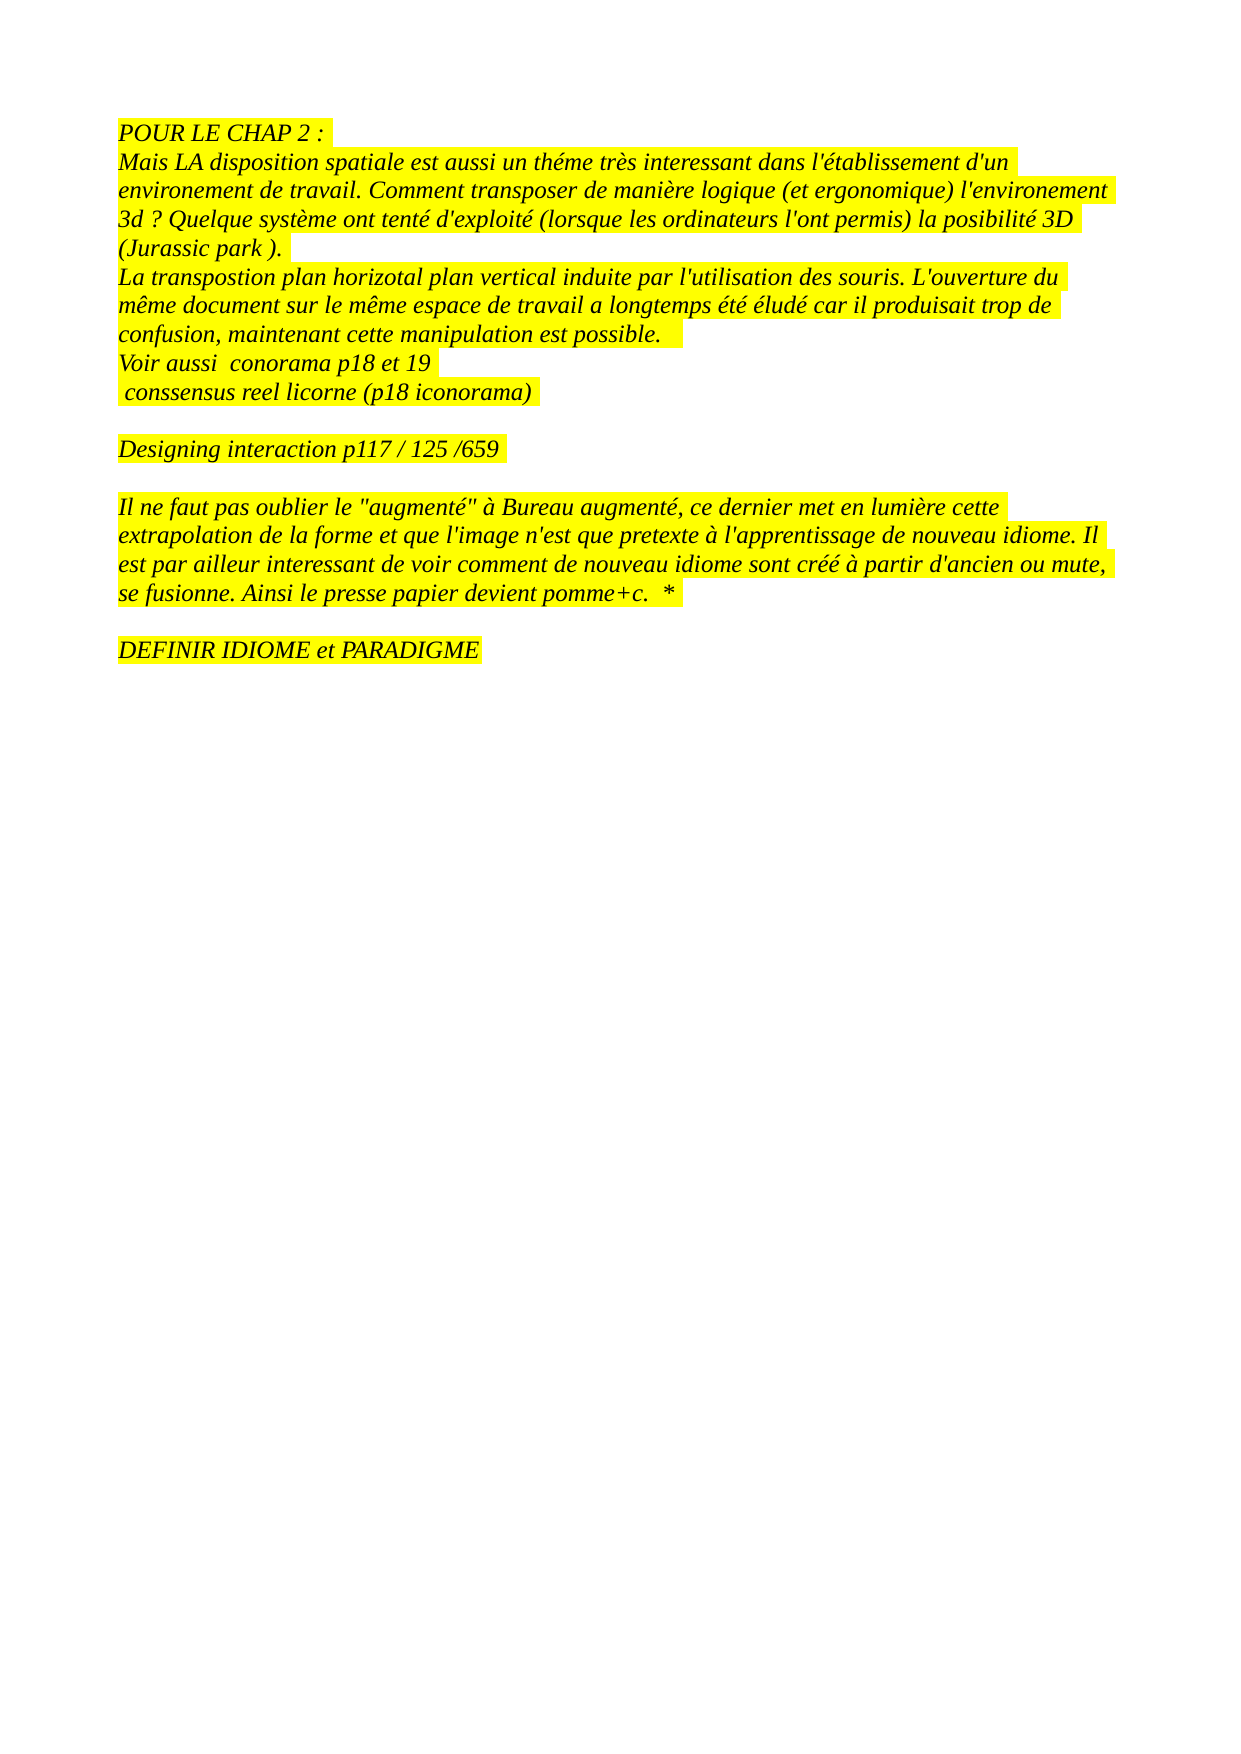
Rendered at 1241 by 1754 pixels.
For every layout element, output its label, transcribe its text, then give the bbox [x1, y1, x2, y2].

text Designing interaction p117 / 125 /659 [118, 434, 1122, 463]
text Mais LA disposition spatiale est aussi un théme très interessant dans l'établissement d'un environement de travail. Comment transposer de manière logique (et ergonomique) l'environement 3d ? Quelque système ont tenté d'exploité (lorsque les ordinateurs l'ont permis) la posibilité 3D (Jurassic park ). [118, 147, 1122, 262]
text La transpostion plan horizotal plan vertical induite par l'utilisation des souris. L'ouverture du même document sur le même espace de travail a longtemps été éludé car il produisait trop de confusion, maintenant cette manipulation est possible. [118, 262, 1122, 348]
text POUR LE CHAP 2 : [118, 118, 1122, 147]
text DEFINIR IDIOME et PARADIGME [118, 636, 1122, 664]
text conssensus reel licorne (p18 iconorama) [118, 377, 1122, 406]
text Il ne faut pas oublier le "augmenté" à Bureau augmenté, ce dernier met en lumière cette extrapolation de la forme et que l'image n'est que pretexte à l'apprentissage de nouveau idiome. Il est par ailleur interessant de voir comment de nouveau idiome sont créé à partir d'ancien ou mute, se fusionne. Ainsi le presse papier devient pomme+c. * [118, 492, 1122, 607]
text Voir aussi conorama p18 et 19 [118, 348, 1122, 377]
